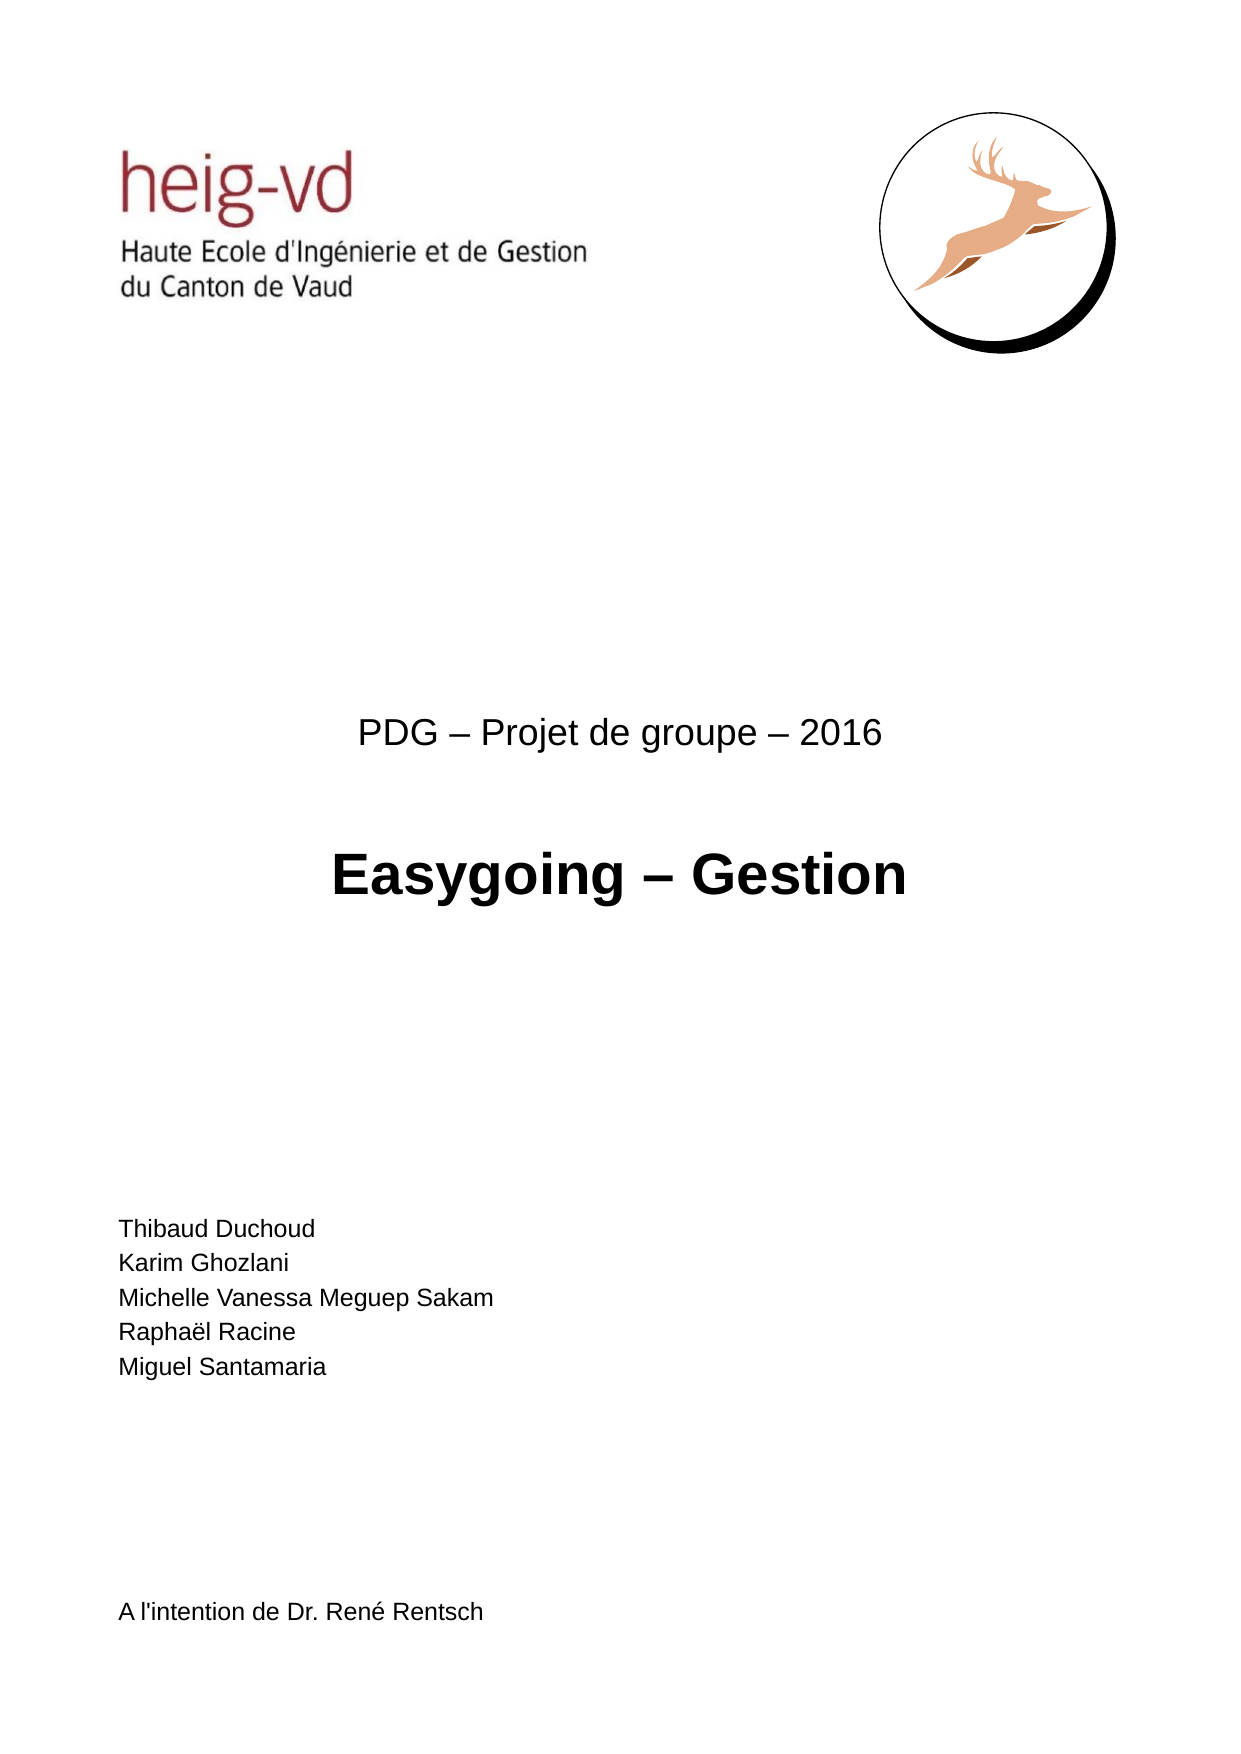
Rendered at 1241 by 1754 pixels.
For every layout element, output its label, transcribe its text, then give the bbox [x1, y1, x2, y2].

title Easygoing – Gestion [118, 840, 1122, 907]
picture [118, 146, 593, 302]
subtitle PDG – Projet de groupe – 2016 [118, 710, 1122, 753]
text Thibaud Duchoud Karim Ghozlani Michelle Vanessa Meguep Sakam Raphaël Racine Miguel Santamaria [118, 1214, 1122, 1380]
text A l'intention de Dr. René Rentsch [118, 1597, 1122, 1626]
